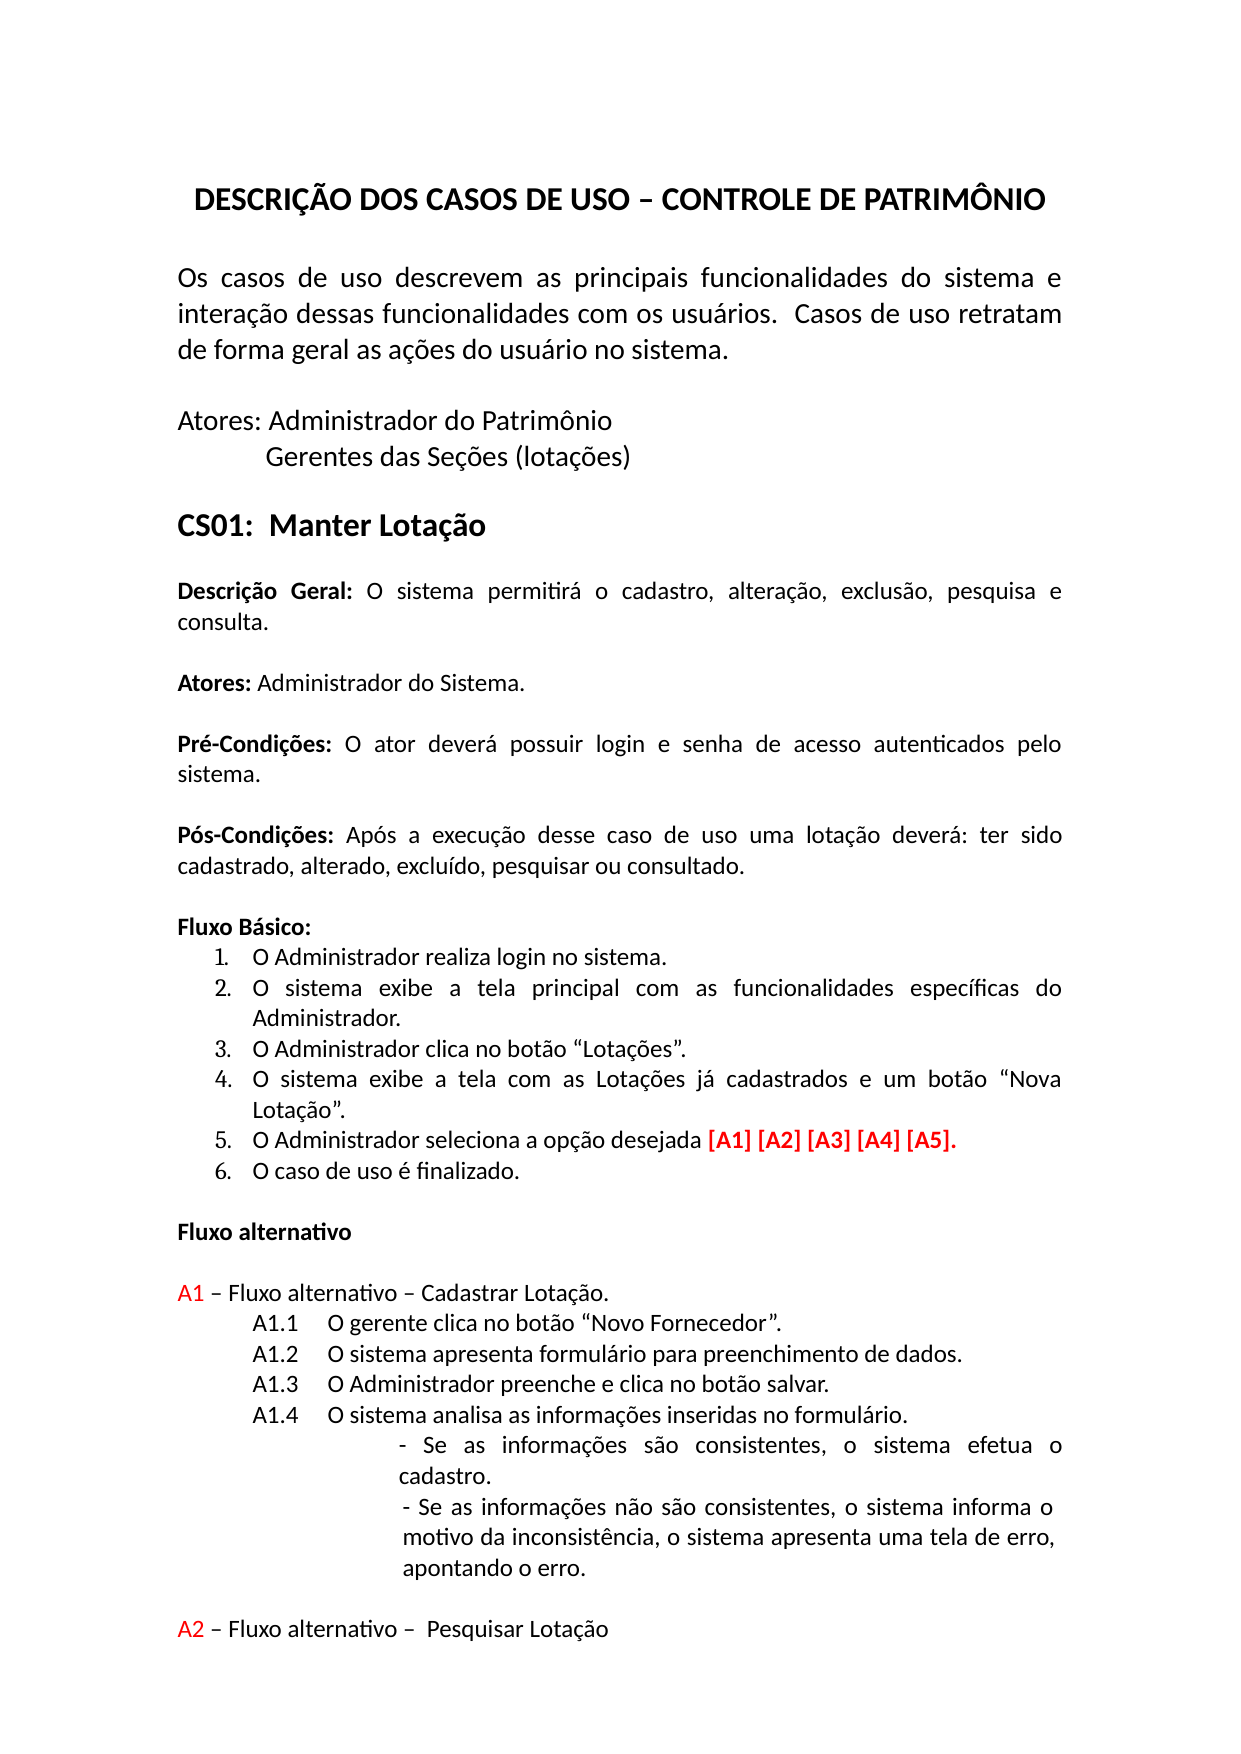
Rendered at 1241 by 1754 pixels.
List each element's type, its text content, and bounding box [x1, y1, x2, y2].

text - Se as informações são consistentes, o sistema efetua o cadastro. [398, 1430, 1063, 1491]
text CS01: Manter Lotação [177, 504, 1063, 544]
text Pós-Condições: Após a execução desse caso de uso uma lotação deverá: ter sido cadastrado, alterado, excluído, pesquisar ou consultado. [177, 819, 1063, 880]
text Descrição Geral: O sistema permitirá o cadastro, alteração, exclusão, pesquisa e consulta. [177, 575, 1063, 636]
text A2 – Fluxo alternativo – Pesquisar Lotação [177, 1613, 1063, 1643]
text Gerentes das Seções (lotações) [177, 438, 1063, 473]
text Fluxo alternativo [177, 1216, 1063, 1247]
list O sistema exibe a tela principal com as funcionalidades específicas do Administrador. [215, 972, 1063, 1033]
text - Se as informações não são consistentes, o sistema informa o motivo da inconsistência, o sistema apresenta uma tela de erro, apontando o erro. [177, 1491, 1063, 1582]
text A1 – Fluxo alternativo – Cadastrar Lotação. [177, 1277, 1063, 1308]
text Atores: Administrador do Patrimônio [177, 402, 1063, 438]
list O Administrador realiza login no sistema. [215, 941, 1063, 972]
text A1.2 O sistema apresenta formulário para preenchimento de dados. [177, 1338, 1063, 1369]
text Atores: Administrador do Sistema. [177, 667, 1063, 697]
list O caso de uso é finalizado. [215, 1155, 1063, 1186]
text Fluxo Básico: [177, 911, 1063, 941]
list O Administrador seleciona a opção desejada [A1] [A2] [A3] [A4] [A5]. [215, 1124, 1063, 1155]
text A1.1 O gerente clica no botão “Novo Fornecedor”. [177, 1308, 1063, 1338]
text A1.4 O sistema analisa as informações inseridas no formulário. [177, 1399, 1063, 1430]
text A1.3 O Administrador preenche e clica no botão salvar. [177, 1369, 1063, 1399]
list O sistema exibe a tela com as Lotações já cadastrados e um botão “Nova Lotação”. [215, 1063, 1063, 1124]
text Os casos de uso descrevem as principais funcionalidades do sistema e interação dessas funcionalidades com os usuários. Casos de uso retratam de forma geral as ações do usuário no sistema. [177, 259, 1063, 366]
text Pré-Condições: O ator deverá possuir login e senha de acesso autenticados pelo sistema. [177, 728, 1063, 789]
text DESCRIÇÃO DOS CASOS DE USO – CONTROLE DE PATRIMÔNIO [177, 178, 1063, 219]
list O Administrador clica no botão “Lotações”. [215, 1033, 1063, 1063]
